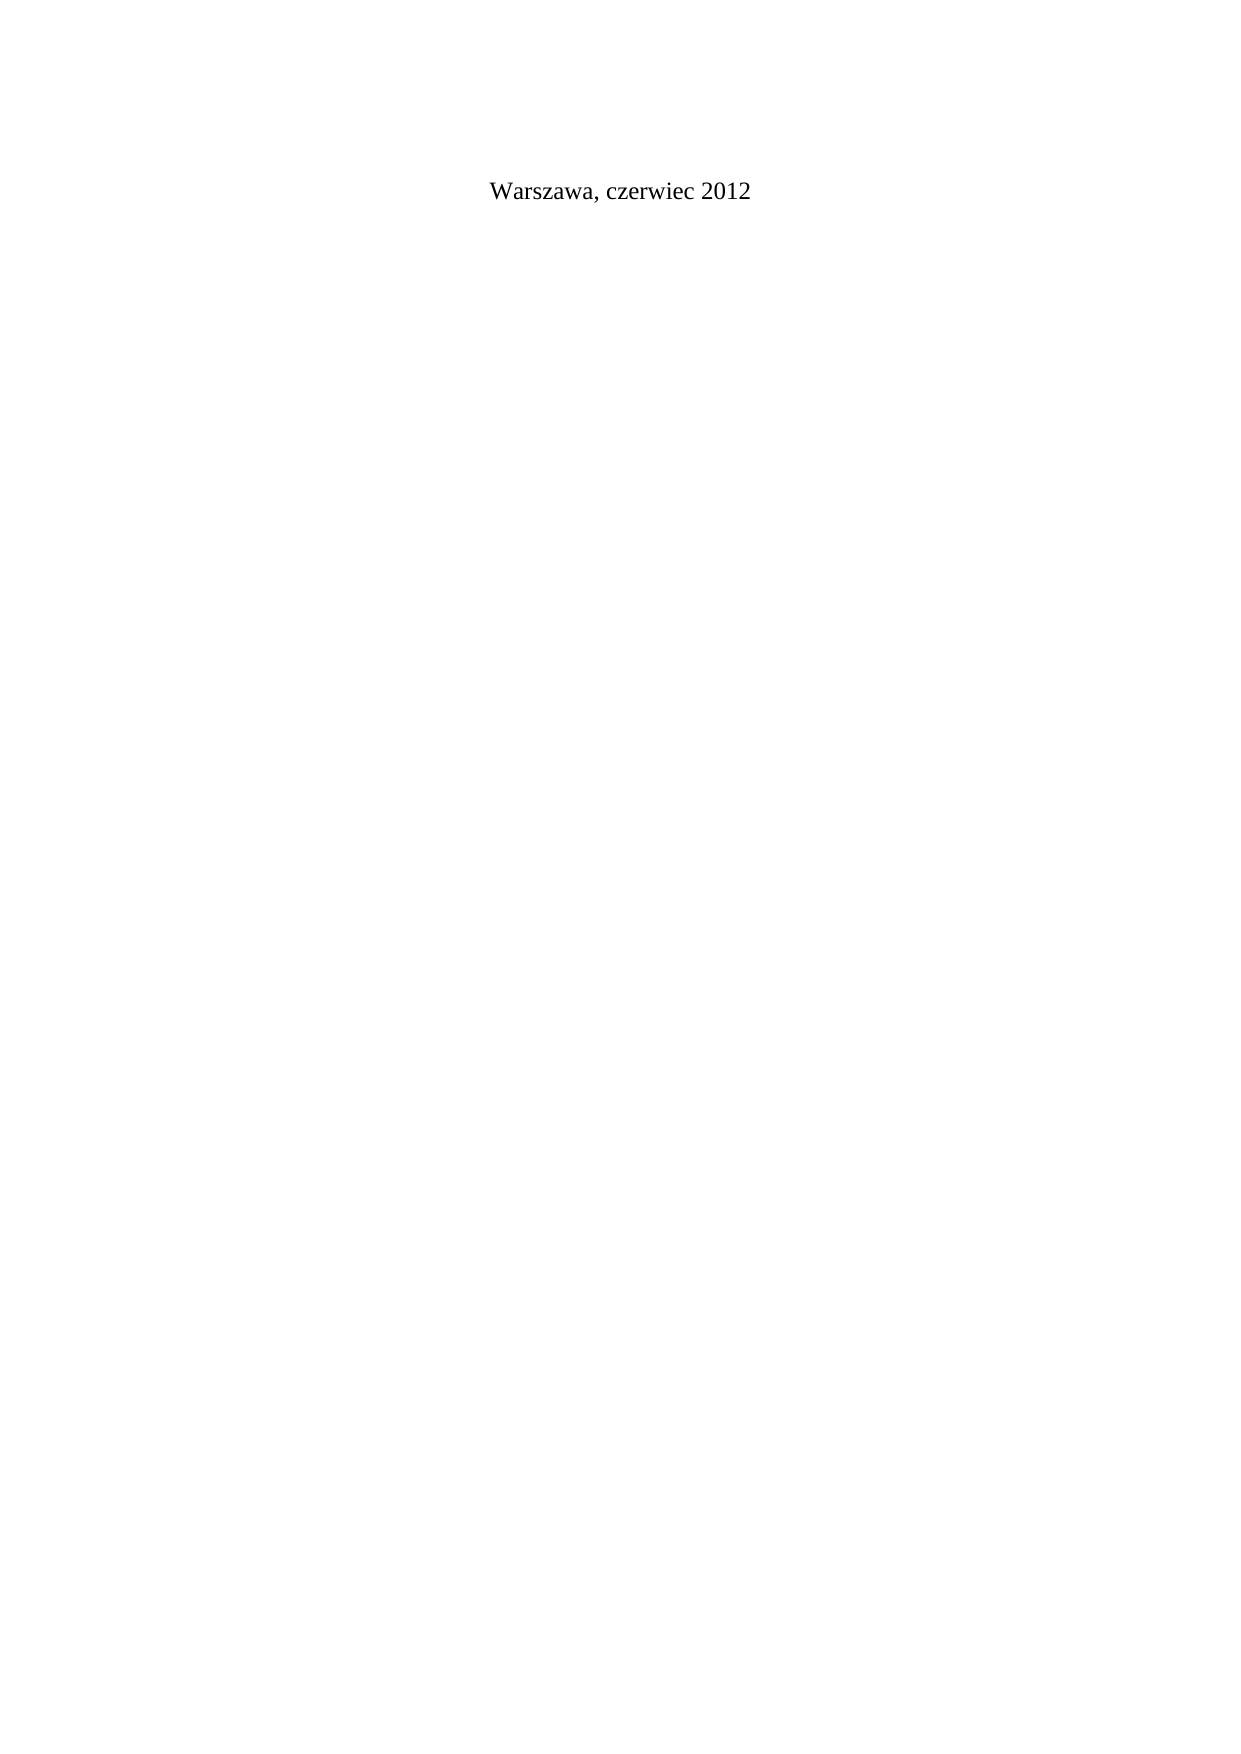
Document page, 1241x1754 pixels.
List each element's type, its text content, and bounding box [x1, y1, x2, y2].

text Warszawa, czerwiec 2012 [148, 176, 1092, 205]
